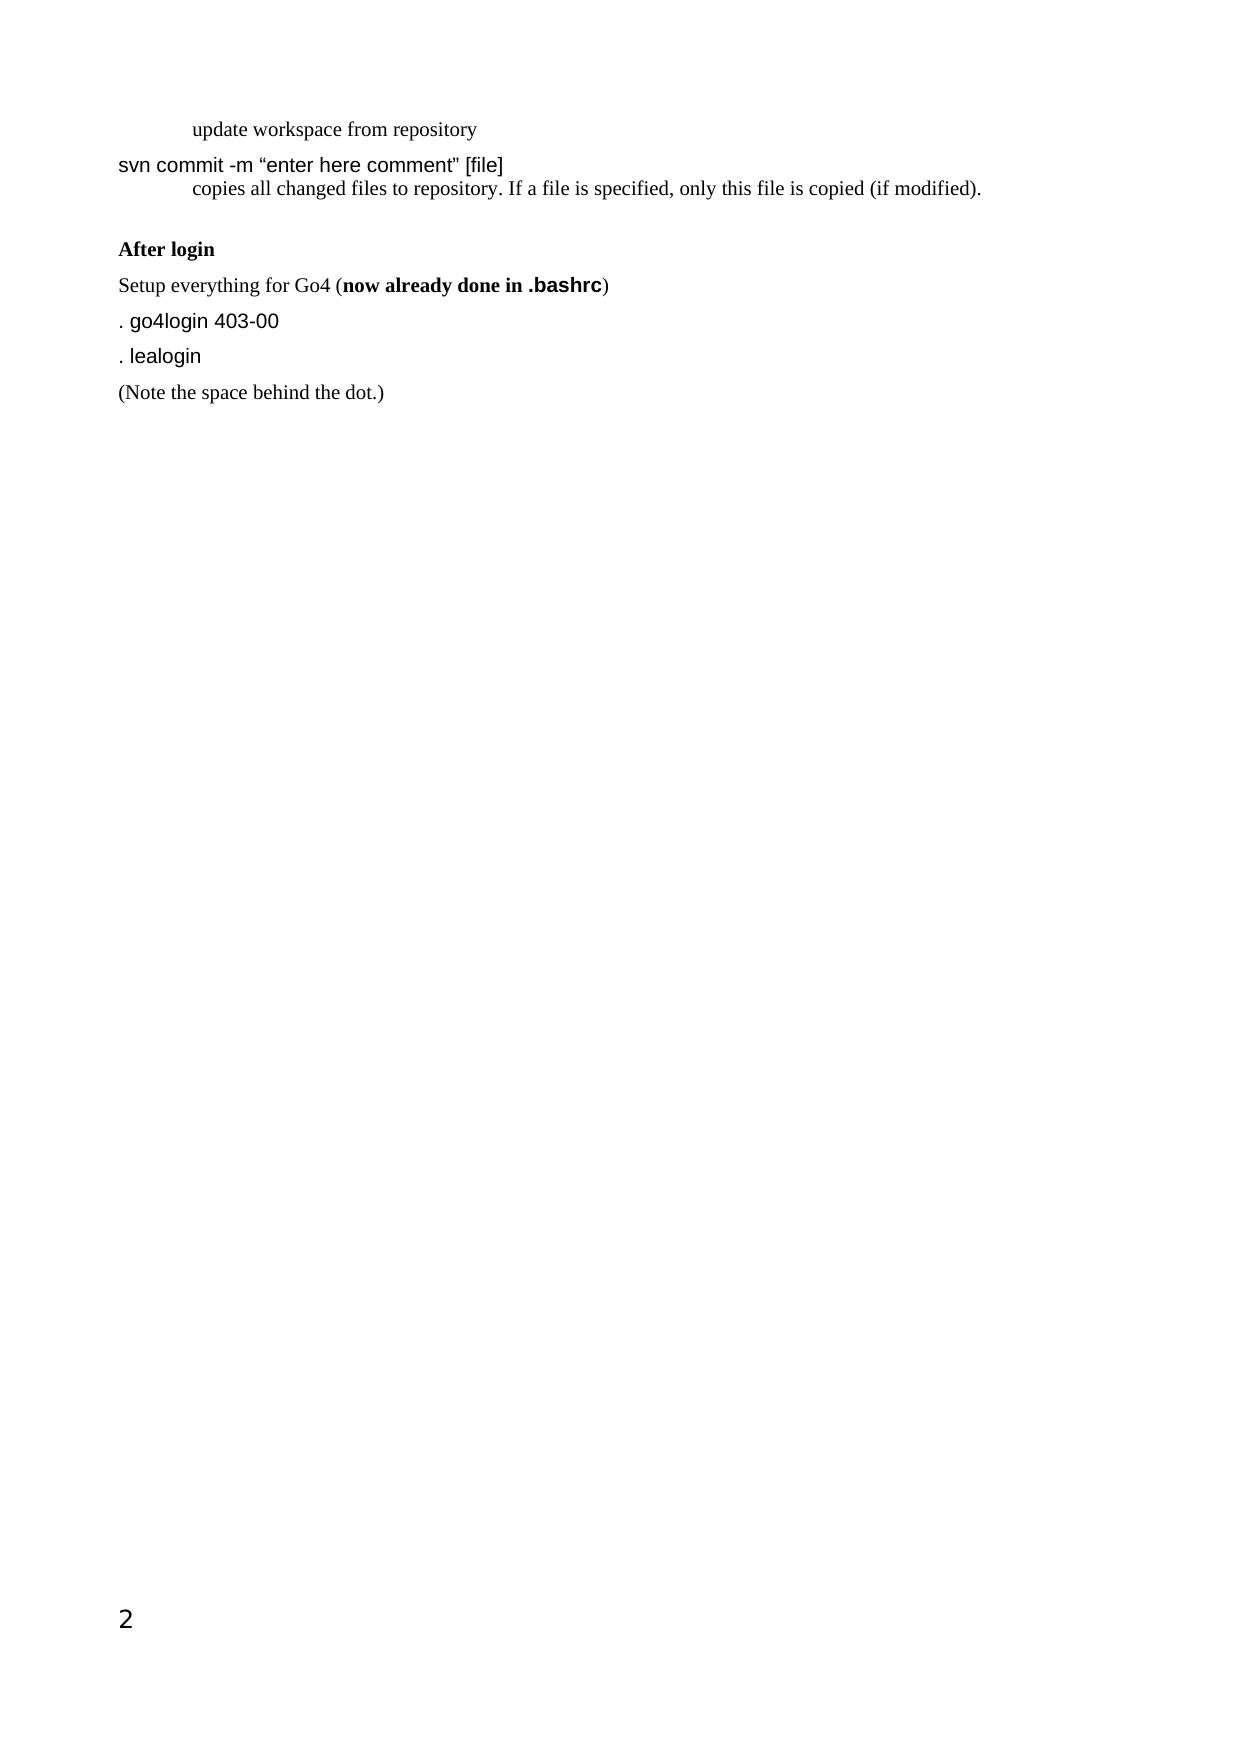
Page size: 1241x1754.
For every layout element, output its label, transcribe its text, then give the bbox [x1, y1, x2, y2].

text update workspace from repository [118, 118, 1122, 141]
text (Note the space behind the dot.) [118, 381, 1122, 404]
text . lealogin [118, 345, 1122, 368]
text . go4login 403-00 [118, 309, 1122, 332]
text Setup everything for Go4 (now already done in .bashrc) [118, 273, 1122, 297]
text svn commit -m “enter here comment” [file] copies all changed files to repository. If a file is specified, only this file is copied (if modified). [118, 154, 1122, 200]
subtitle After login [118, 238, 1122, 261]
